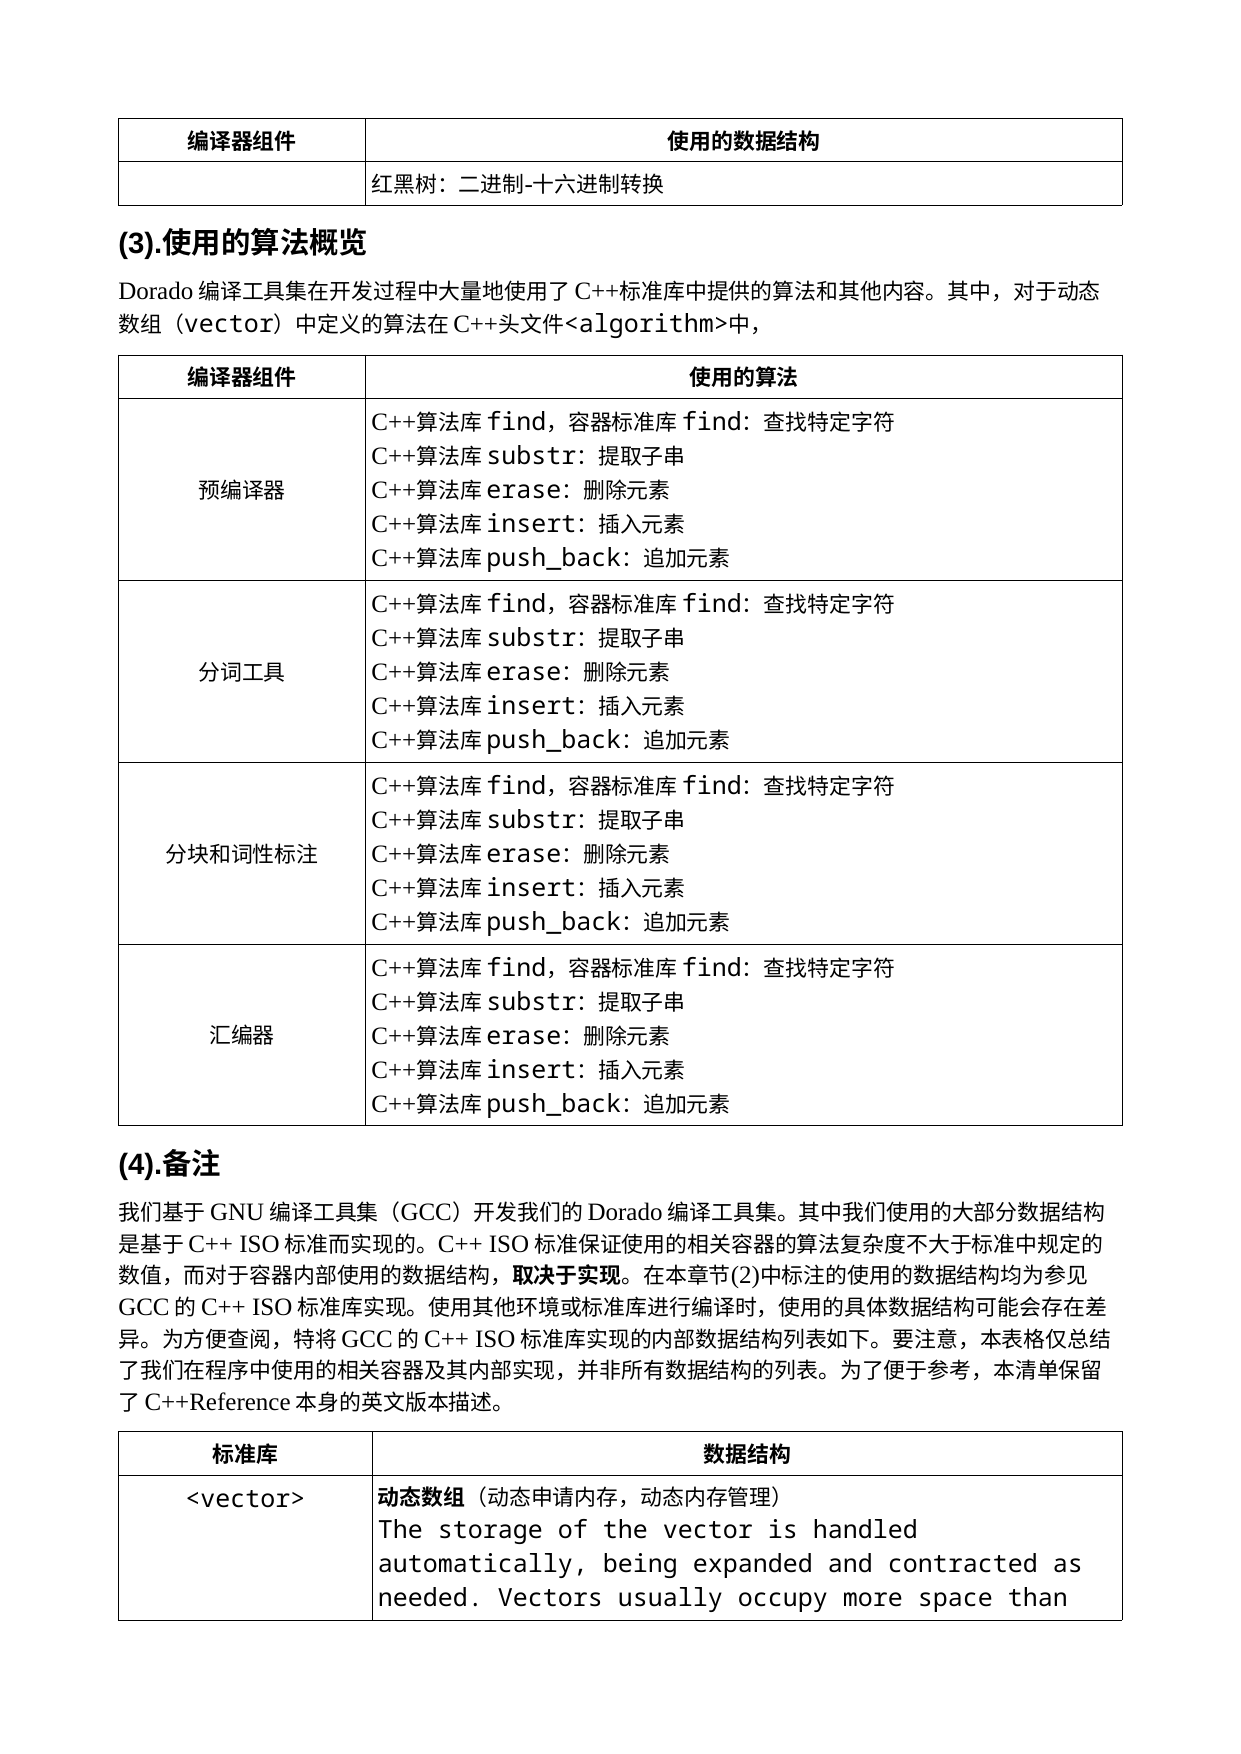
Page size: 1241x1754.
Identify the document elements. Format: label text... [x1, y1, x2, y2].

table_cell [119, 162, 365, 204]
subtitle (3).使用的算法概览 [118, 219, 1122, 262]
table_cell C++算法库find，容器标准库find：查找特定字符 C++算法库substr：提取子串 C++算法库erase：删除元素 C++算法库insert：插入元素 C++算法库push_back：追加元素 [366, 399, 1122, 580]
table_header 编译器组件 [119, 119, 365, 161]
table_header 使用的数据结构 [366, 119, 1122, 161]
table_cell 分块和词性标注 [119, 763, 365, 943]
subtitle (4).备注 [118, 1140, 1122, 1182]
table_cell C++算法库find，容器标准库find：查找特定字符 C++算法库substr：提取子串 C++算法库erase：删除元素 C++算法库insert：插入元素 C++算法库push_back：追加元素 [366, 581, 1122, 762]
table_header 编译器组件 [119, 356, 365, 398]
table_cell <vector> [119, 1476, 372, 1620]
text 我们基于GNU编译工具集（GCC）开发我们的Dorado编译工具集。其中我们使用的大部分数据结构是基于C++ ISO标准而实现的。C++ ISO标准保证使用的相关容器的算法复杂度不大于标准中规定的数值，而对于容器内部使用的数据结构，取决于实现。在本章节(2)中标注的使用的数据结构均为参见GCC的C++ ISO标准库实现。使用其他环境或标准库进行编译时，使用的具体数据结构可能会存在差异。为方便查阅，特将GCC的C++ ISO标准库实现的内部数据结构列表如下。要注意，本表格仅总结了我们在程序中使用的相关容器及其内部实现，并非所有数据结构的列表。为了便于参考，本清单保留了C++Reference本身的英文版本描述。 [118, 1195, 1122, 1417]
table_cell C++算法库find，容器标准库find：查找特定字符 C++算法库substr：提取子串 C++算法库erase：删除元素 C++算法库insert：插入元素 C++算法库push_back：追加元素 [366, 945, 1122, 1125]
text Dorado编译工具集在开发过程中大量地使用了C++标准库中提供的算法和其他内容。其中，对于动态数组（vector）中定义的算法在C++头文件<algorithm>中， [118, 274, 1122, 340]
table_cell 动态数组（动态申请内存，动态内存管理） The storage of the vector is handled automatically, being expanded and contracted as needed. Vectors usually occupy more space than [373, 1476, 1122, 1620]
table_cell C++算法库find，容器标准库find：查找特定字符 C++算法库substr：提取子串 C++算法库erase：删除元素 C++算法库insert：插入元素 C++算法库push_back：追加元素 [366, 763, 1122, 943]
table_cell 汇编器 [119, 945, 365, 1125]
table_cell 红黑树：二进制-十六进制转换 [366, 162, 1122, 204]
table_header 标准库 [119, 1432, 372, 1474]
table_cell 分词工具 [119, 581, 365, 762]
table_header 数据结构 [373, 1432, 1122, 1474]
table_cell 预编译器 [119, 399, 365, 580]
table_header 使用的算法 [366, 356, 1122, 398]
